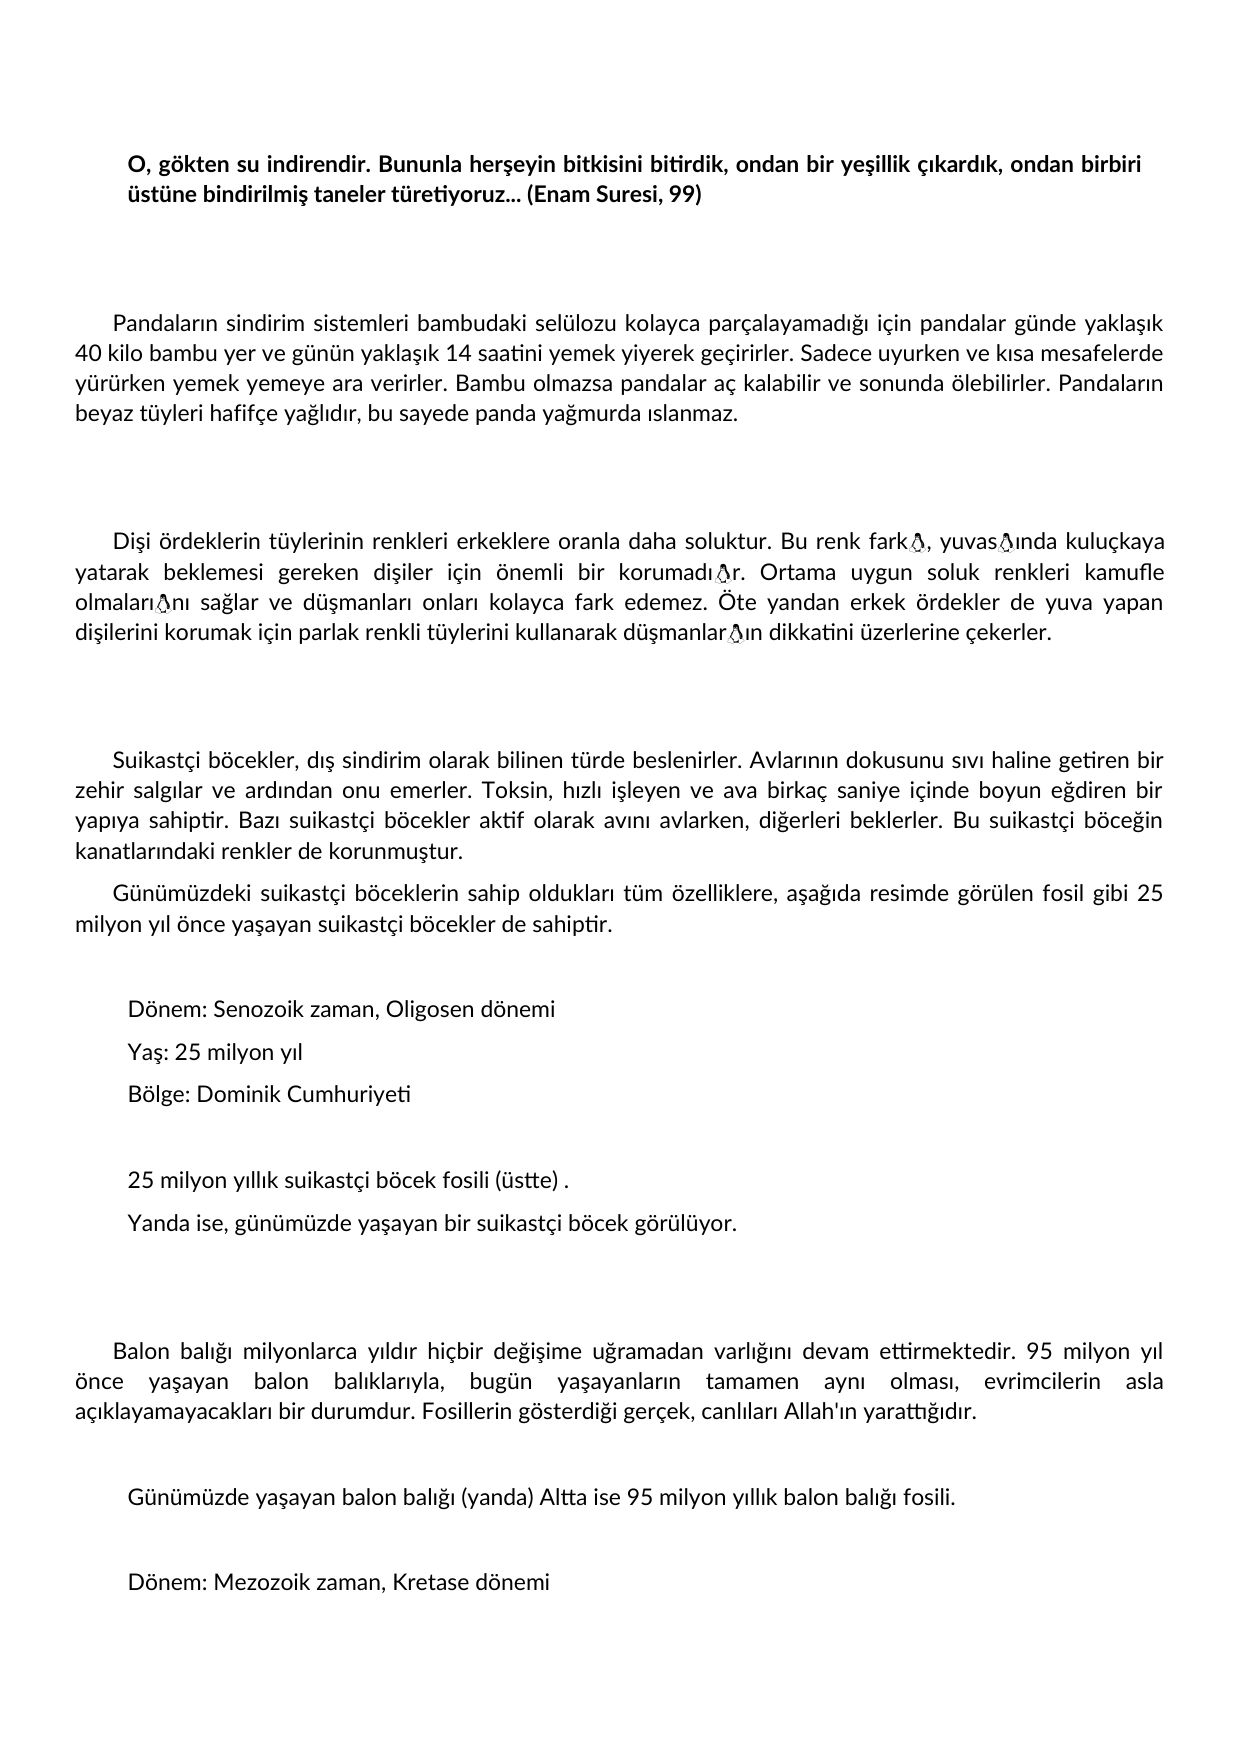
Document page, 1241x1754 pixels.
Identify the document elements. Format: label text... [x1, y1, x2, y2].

text Bölge: Dominik Cumhuriyeti [127, 1080, 1143, 1108]
text Pandaların sindirim sistemleri bambudaki selülozu kolayca parçalayamadığı için pandalar günde yaklaşık 40 kilo bambu yer ve günün yaklaşık 14 saatini yemek yiyerek geçirirler. Sadece uyurken ve kısa mesafelerde yürürken yemek yemeye ara verirler. Bambu olmazsa pandalar aç kalabilir ve sonunda ölebilirler. Pandaların beyaz tüyleri hafifçe yağlıdır, bu sayede panda yağmurda ıslanmaz. [75, 308, 1165, 426]
text Yaş: 25 milyon yıl [127, 1037, 1143, 1065]
text 25 milyon yıllık suikastçi böcek fosili (üstte) . [127, 1166, 1143, 1193]
text Dişi ördeklerin tüylerinin renkleri erkeklere oranla daha soluktur. Bu renk fark, yuvasında kuluçkaya yatarak beklemesi gereken dişiler için önemli bir korumadır. Ortama uygun soluk renkleri kamufle olmalarını sağlar ve düşmanları onları kolayca fark edemez. Öte yandan erkek ördekler de yuva yapan dişilerini korumak için parlak renkli tüylerini kullanarak düşmanların dikkatini üzerlerine çekerler. [75, 527, 1165, 645]
text Günümüzdeki suikastçi böceklerin sahip oldukları tüm özelliklere, aşağıda resimde görülen fosil gibi 25 milyon yıl önce yaşayan suikastçi böcekler de sahiptir. [75, 879, 1165, 937]
text Yanda ise, günümüzde yaşayan bir suikastçi böcek görülüyor. [127, 1208, 1143, 1236]
text Dönem: Senozoik zaman, Oligosen dönemi [127, 995, 1143, 1022]
text Balon balığı milyonlarca yıldır hiçbir değişime uğramadan varlığını devam ettirmektedir. 95 milyon yıl önce yaşayan balon balıklarıyla, bugün yaşayanların tamamen aynı olması, evrimcilerin asla açıklayamayacakları bir durumdur. Fosillerin gösterdiği gerçek, canlıları Allah'ın yarattığıdır. [75, 1336, 1165, 1424]
text Dönem: Mezozoik zaman, Kretase dönemi [127, 1568, 1143, 1595]
text Suikastçi böcekler, dış sindirim olarak bilinen türde beslenirler. Avlarının dokusunu sıvı haline getiren bir zehir salgılar ve ardından onu emerler. Toksin, hızlı işleyen ve ava birkaç saniye içinde boyun eğdiren bir yapıya sahiptir. Bazı suikastçi böcekler aktif olarak avını avlarken, diğerleri beklerler. Bu suikastçi böceğin kanatlarındaki renkler de korunmuştur. [75, 746, 1165, 864]
text O, gökten su indirendir. Bununla herşeyin bitkisini bitirdik, ondan bir yeşillik çıkardık, ondan birbiri üstüne bindirilmiş taneler türetiyoruz... (Enam Suresi, 99) [127, 150, 1143, 208]
text Günümüzde yaşayan balon balığı (yanda) Altta ise 95 milyon yıllık balon balığı fosili. [127, 1482, 1143, 1510]
